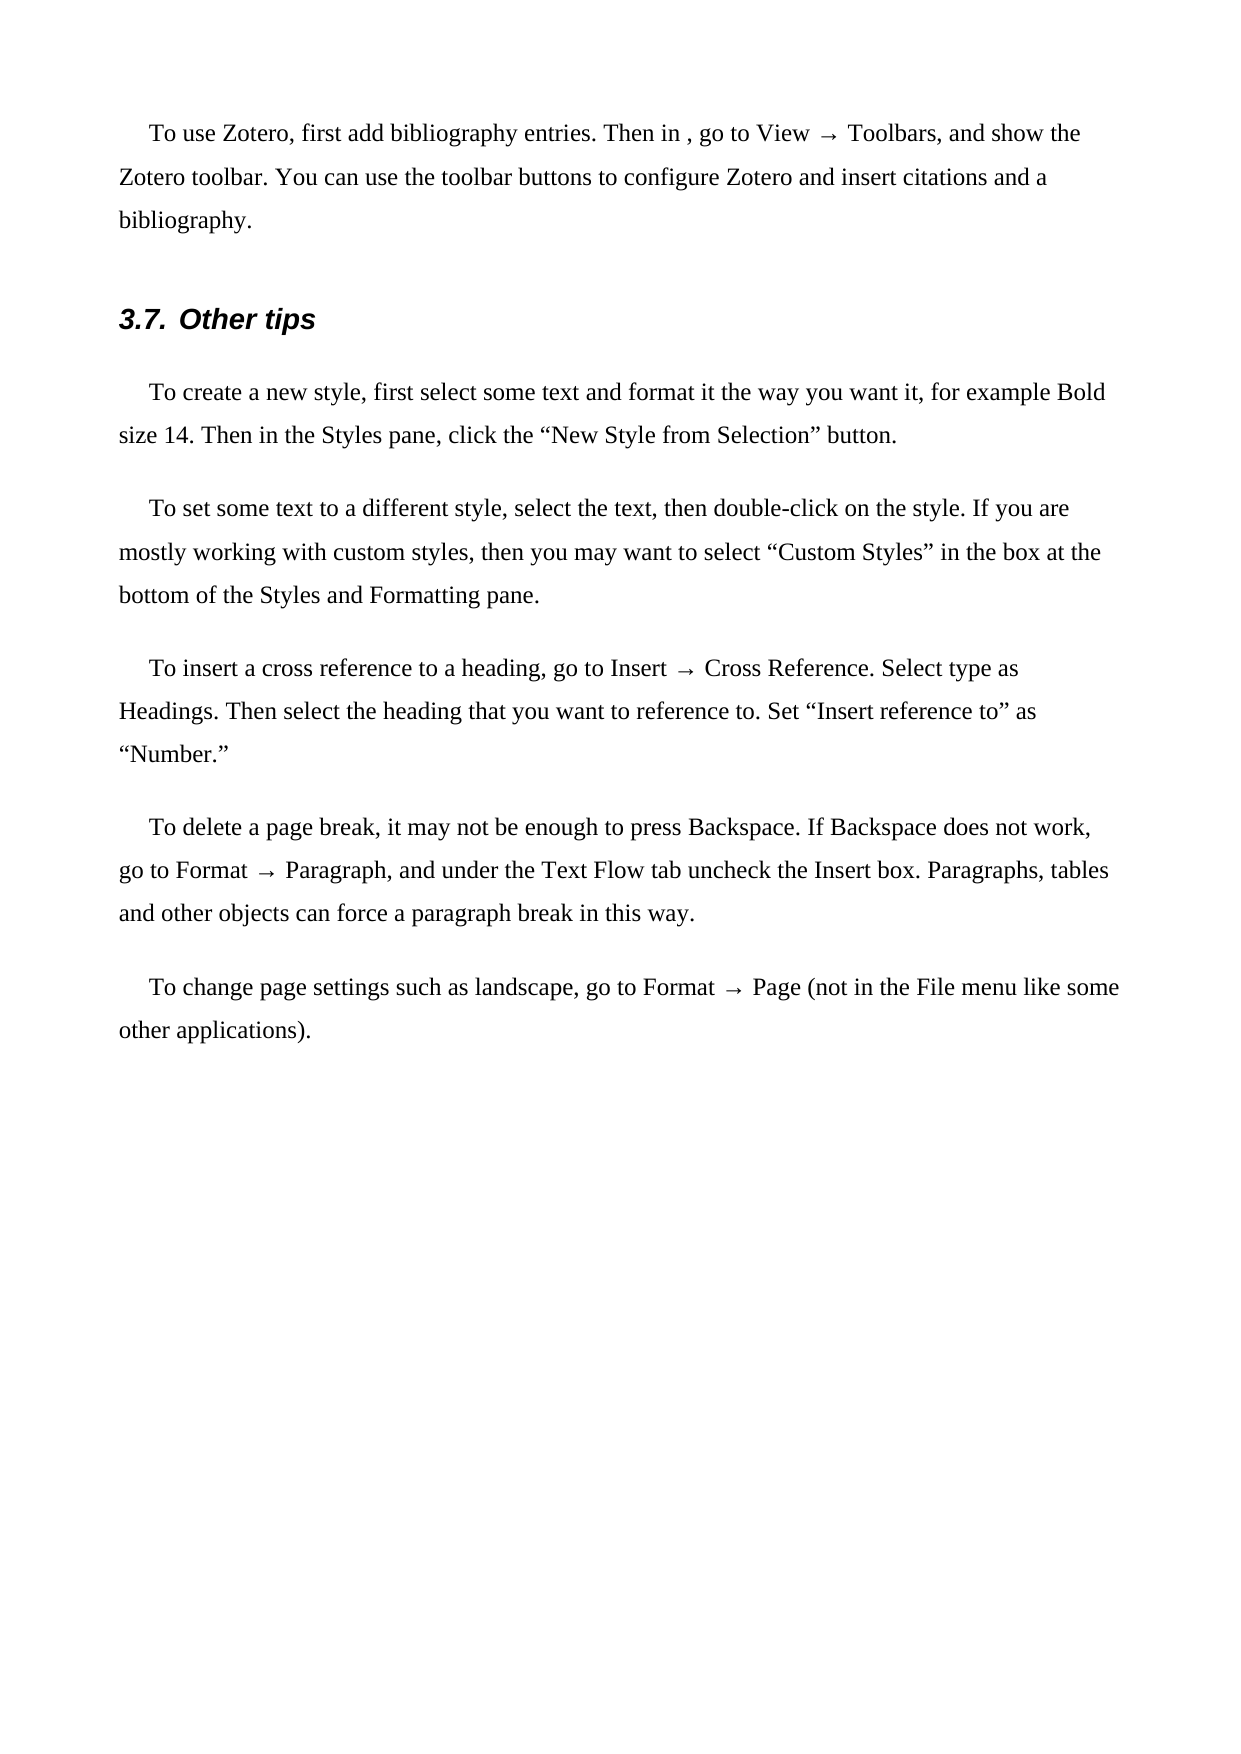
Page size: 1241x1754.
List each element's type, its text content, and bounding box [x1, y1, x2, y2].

text To delete a page break, it may not be enough to press Backspace. If Backspace does not work, go to Format → Paragraph, and under the Text Flow tab uncheck the Insert box. Paragraphs, tables and other objects can force a paragraph break in this way. [118, 812, 1122, 927]
text To use Zotero, first add bibliography entries. Then in , go to View → Toolbars, and show the Zotero toolbar. You can use the toolbar buttons to configure Zotero and insert citations and a bibliography. [118, 118, 1122, 233]
text To insert a cross reference to a heading, go to Insert → Cross Reference. Select type as Headings. Then select the heading that you want to reference to. Set “Insert reference to” as “Number.” [118, 653, 1122, 768]
text To change page settings such as landscape, go to Format → Page (not in the File menu like some other applications). [118, 972, 1122, 1043]
text To set some text to a different style, select the text, then double-click on the style. If you are mostly working with custom styles, then you may want to select “Custom Styles” in the box at the bottom of the Styles and Formatting pane. [118, 493, 1122, 608]
subtitle Other tips [118, 302, 1122, 335]
text To create a new style, first select some text and format it the way you want it, for example Bold size 14. Then in the Styles pane, click the “New Style from Selection” button. [118, 377, 1122, 449]
